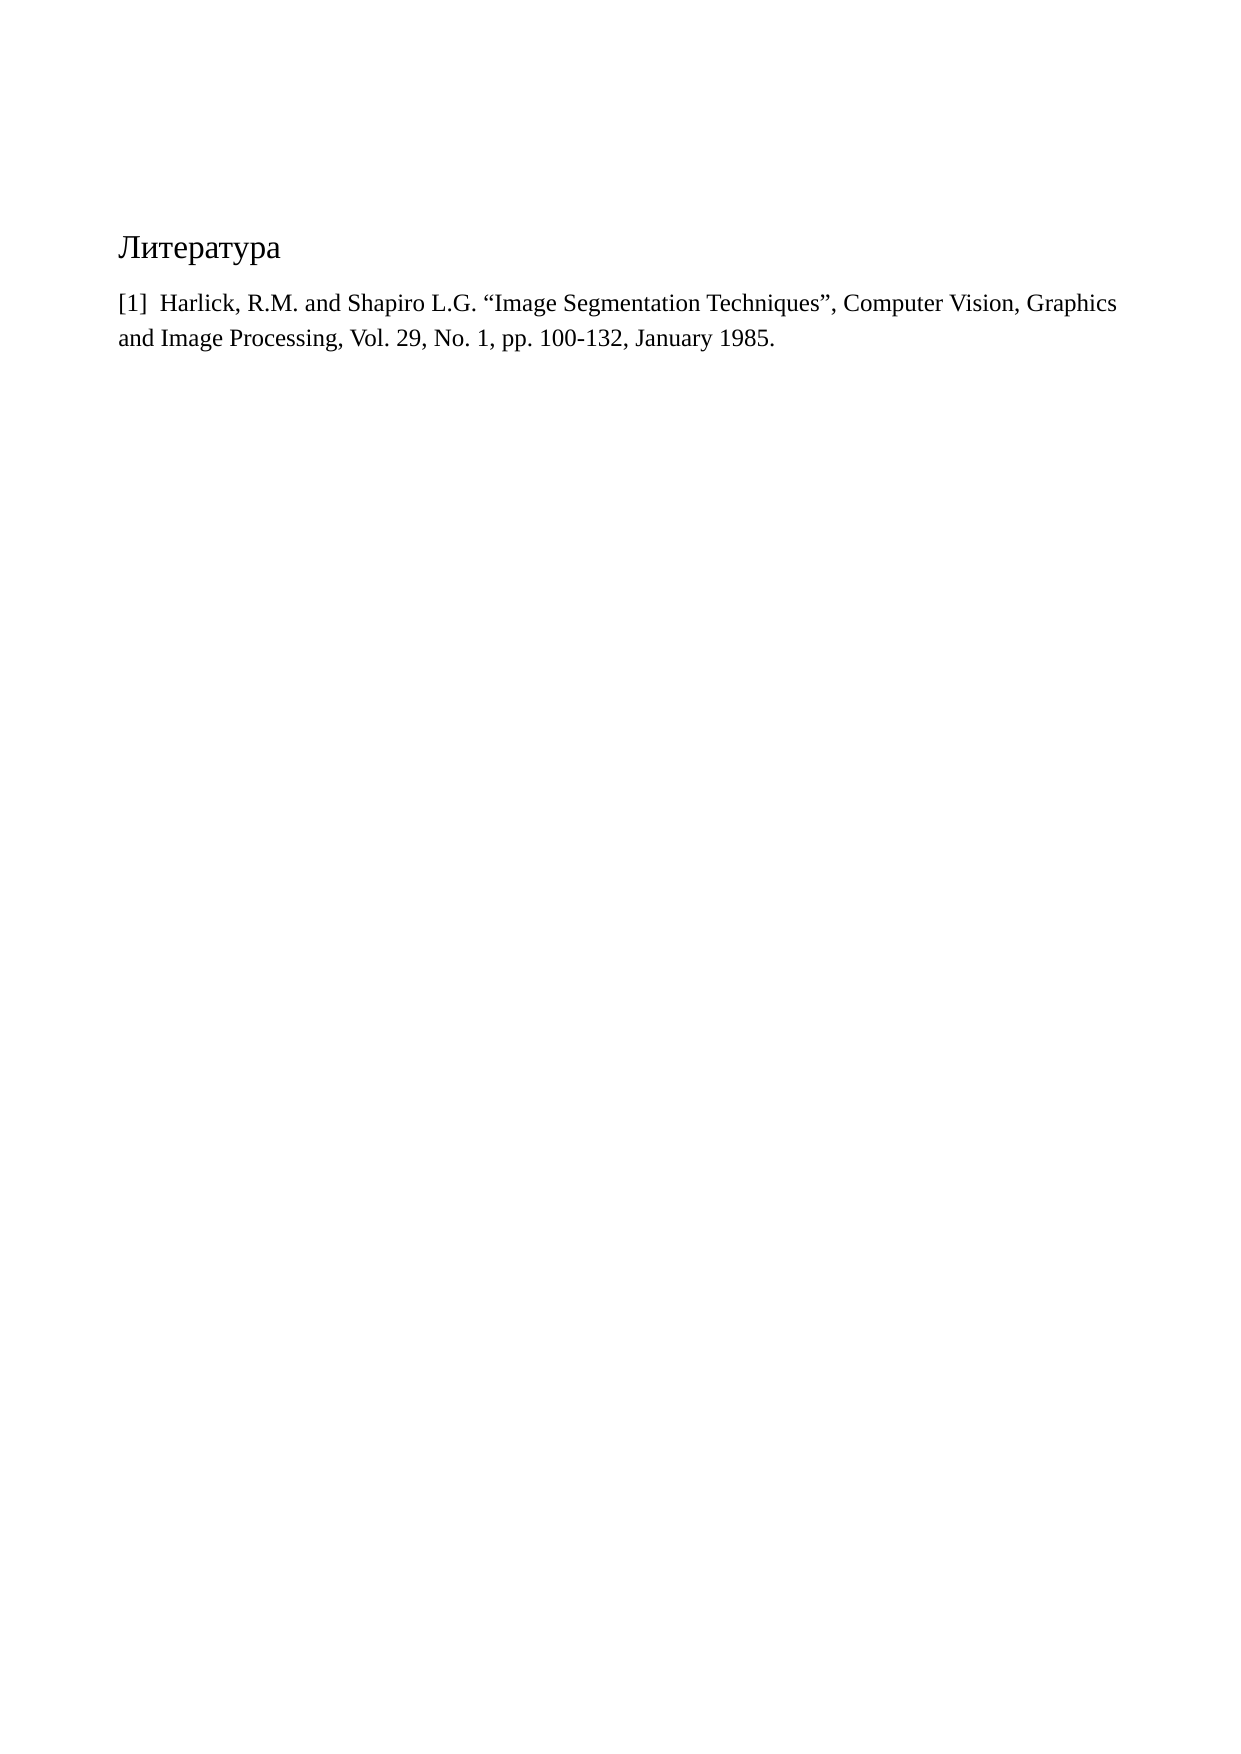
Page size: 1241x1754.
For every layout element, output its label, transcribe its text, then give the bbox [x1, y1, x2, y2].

text Литература [118, 228, 1122, 266]
text [1] Harlick, R.M. and Shapiro L.G. “Image Segmentation Techniques”, Computer Vision, Graphics and Image Processing, Vol. 29, No. 1, pp. 100-132, January 1985. [118, 288, 1122, 351]
